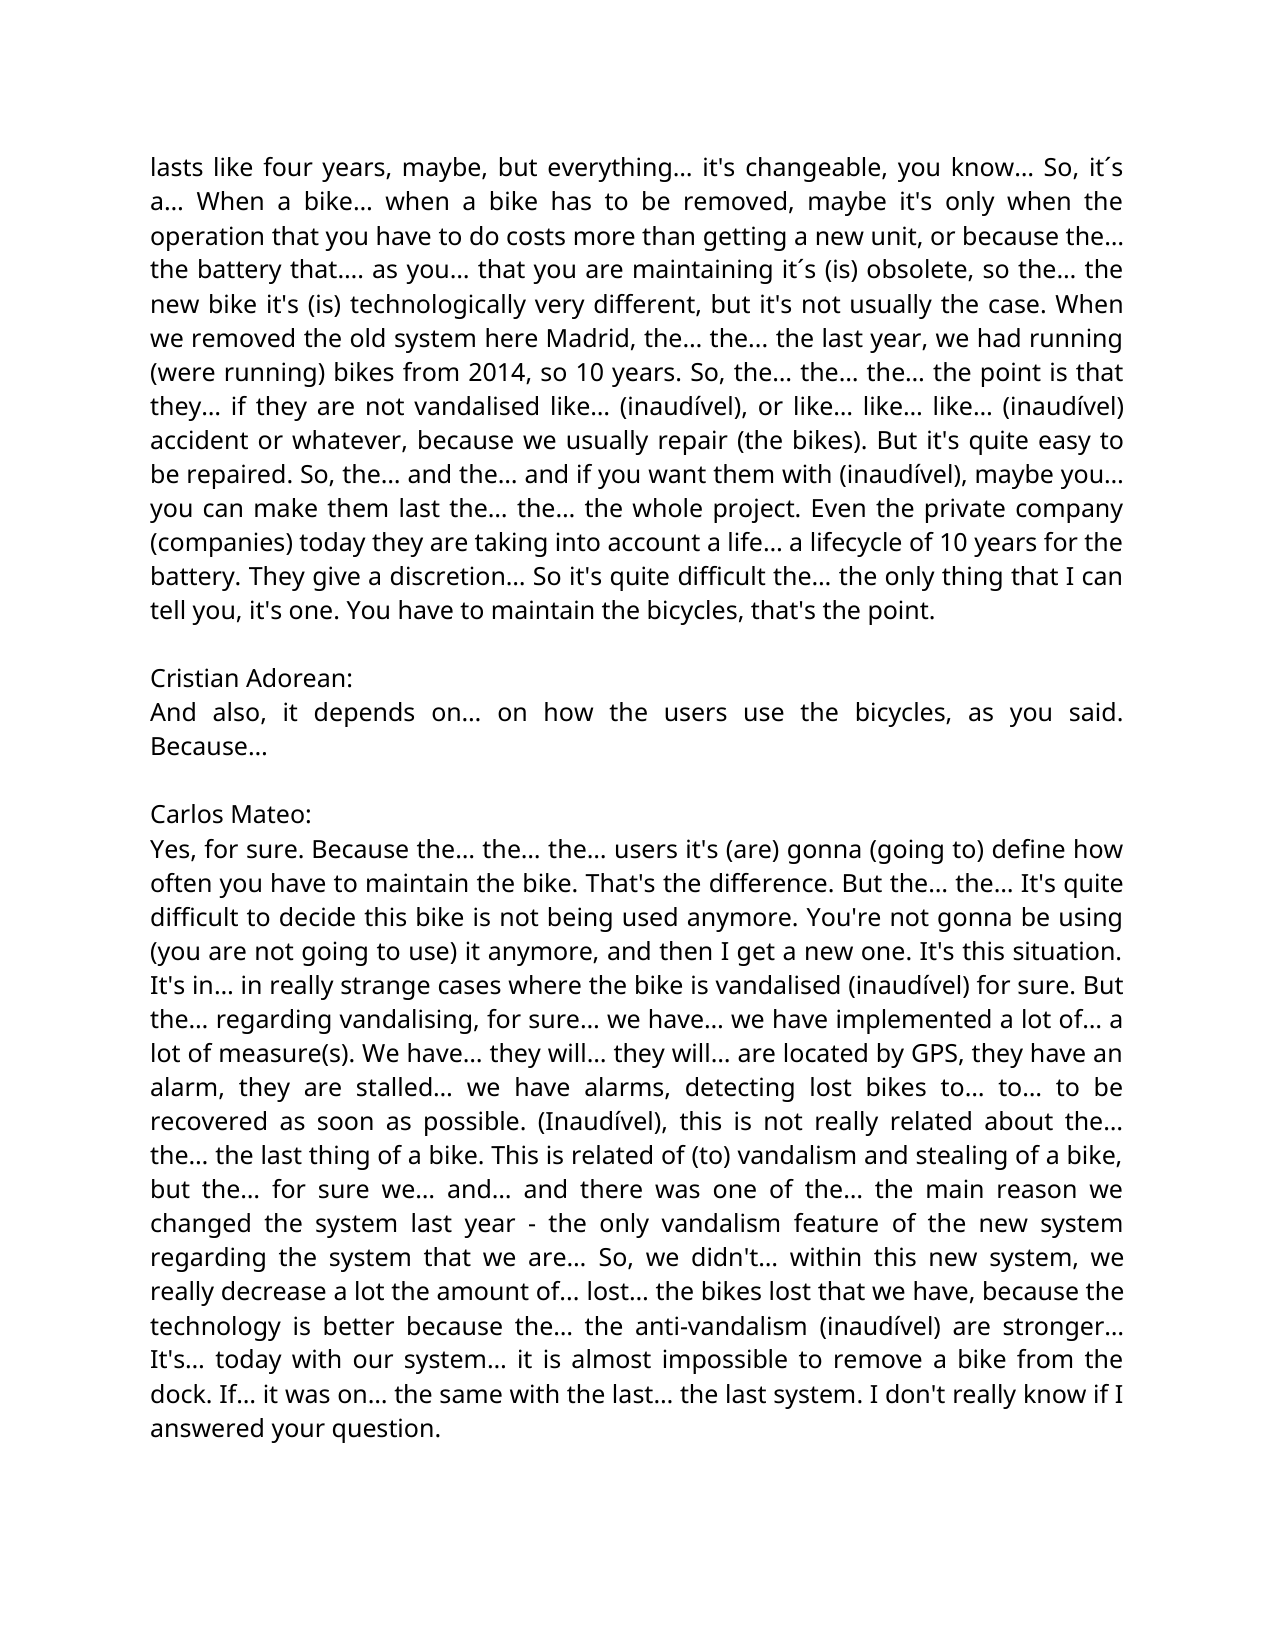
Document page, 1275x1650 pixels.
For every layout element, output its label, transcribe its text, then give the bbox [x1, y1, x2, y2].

text Carlos Mateo: [150, 797, 1125, 831]
text Cristian Adorean: [150, 661, 1125, 695]
text And also, it depends on… on how the users use the bicycles, as you said. Because… [150, 695, 1125, 763]
text Yes, for sure. Because the… the… the… users it's (are) gonna (going to) define how often you have to maintain the bike. That's the difference. But the… the… It's quite difficult to decide this bike is not being used anymore. You're not gonna be using (you are not going to use) it anymore, and then I get a new one. It's this situation. It's in… in really strange cases where the bike is vandalised (inaudível) for sure. But the… regarding vandalising, for sure… we have… we have implemented a lot of… a lot of measure(s). We have… they will… they will… are located by GPS, they have an alarm, they are stalled… we have alarms, detecting lost bikes to… to… to be recovered as soon as possible. (Inaudível), this is not really related about the… the… the last thing of a bike. This is related of (to) vandalism and stealing of a bike, but the… for sure we… and… and there was one of the… the main reason we changed the system last year - the only vandalism feature of the new system regarding the system that we are… So, we didn't… within this new system, we really decrease a lot the amount of... lost… the bikes lost that we have, because the technology is better because the… the anti-vandalism (inaudível) are stronger… It's… today with our system… it is almost impossible to remove a bike from the dock. If… it was on… the same with the last… the last system. I don't really know if I answered your question. [150, 831, 1125, 1444]
text lasts like four years, maybe, but everything… it's changeable, you know… So, it´s a… When a bike… when a bike has to be removed, maybe it's only when the operation that you have to do costs more than getting a new unit, or because the… the battery that…. as you… that you are maintaining it´s (is) obsolete, so the… the new bike it's (is) technologically very different, but it's not usually the case. When we removed the old system here Madrid, the… the... the last year, we had running (were running) bikes from 2014, so 10 years. So, the… the… the… the point is that they… if they are not vandalised like… (inaudível), or like… like… like… (inaudível) accident or whatever, because we usually repair (the bikes). But it's quite easy to be repaired. So, the… and the… and if you want them with (inaudível), maybe you… you can make them last the… the… the whole project. Even the private company (companies) today they are taking into account a life… a lifecycle of 10 years for the battery. They give a discretion… So it's quite difficult the… the only thing that I can tell you, it's one. You have to maintain the bicycles, that's the point. [150, 150, 1125, 627]
